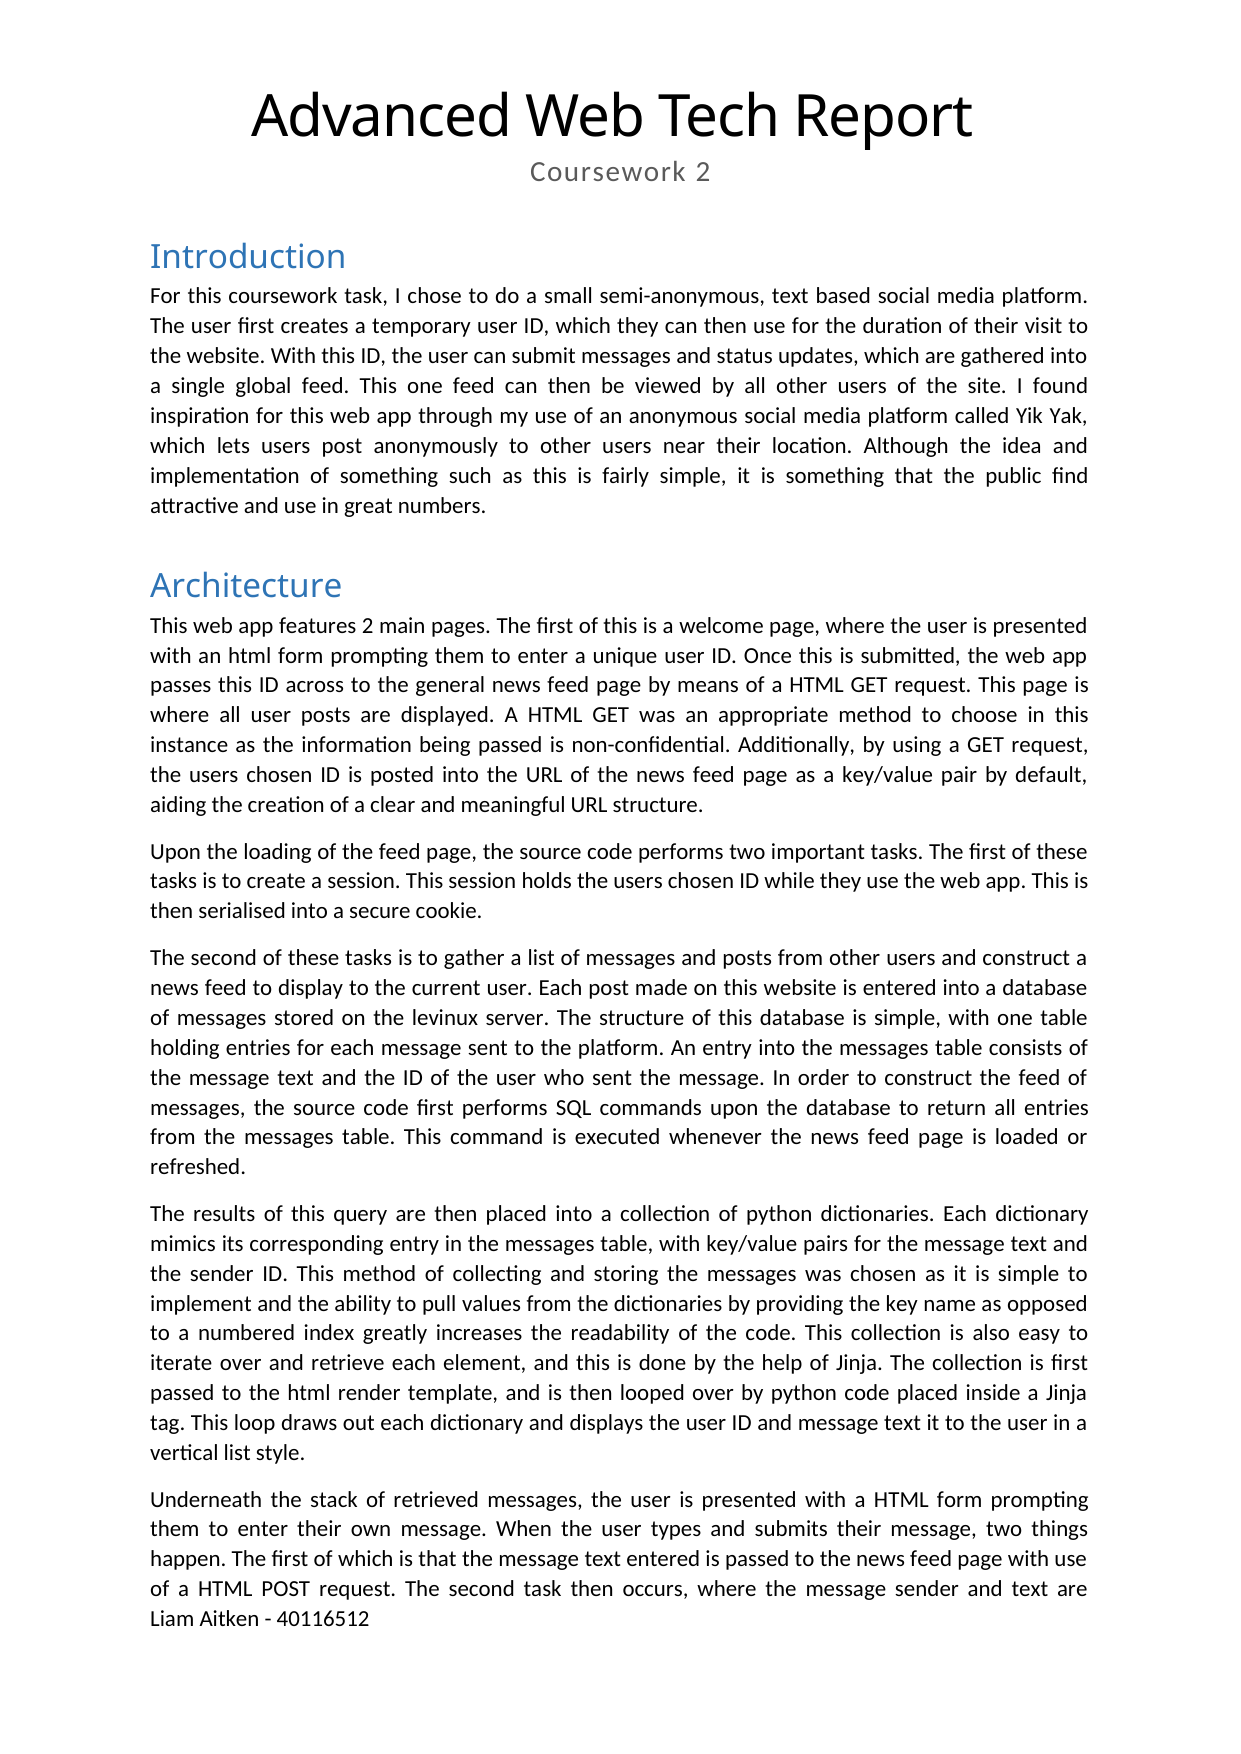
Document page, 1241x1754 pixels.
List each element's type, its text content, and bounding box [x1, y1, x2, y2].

subtitle Introduction [150, 233, 1090, 278]
text Upon the loading of the feed page, the source code performs two important tasks. The first of these tasks is to create a session. This session holds the users chosen ID while they use the web app. This is then serialised into a secure cookie. [150, 837, 1090, 924]
text The results of this query are then placed into a collection of python dictionaries. Each dictionary mimics its corresponding entry in the messages table, with key/value pairs for the message text and the sender ID. This method of collecting and storing the messages was chosen as it is simple to implement and the ability to pull values from the dictionaries by providing the key name as opposed to a numbered index greatly increases the readability of the code. This collection is also easy to iterate over and retrieve each element, and this is done by the help of Jinja. The collection is first passed to the html render template, and is then looped over by python code placed inside a Jinja tag. This loop draws out each dictionary and displays the user ID and message text it to the user in a vertical list style. [150, 1199, 1090, 1466]
text This web app features 2 main pages. The first of this is a welcome page, where the user is presented with an html form prompting them to enter a unique user ID. Once this is submitted, the web app passes this ID across to the general news feed page by means of a HTML GET request. This page is where all user posts are displayed. A HTML GET was an appropriate method to choose in this instance as the information being passed is non-confidential. Additionally, by using a GET request, the users chosen ID is posted into the URL of the news feed page as a key/value pair by default, aiding the creation of a clear and meaningful URL structure. [150, 611, 1090, 818]
title Advanced Web Tech Report [150, 74, 1090, 153]
text The second of these tasks is to gather a list of messages and posts from other users and construct a news feed to display to the current user. Each post made on this website is entered into a database of messages stored on the levinux server. The structure of this database is simple, with one table holding entries for each message sent to the platform. An entry into the messages table consists of the message text and the ID of the user who sent the message. In order to construct the feed of messages, the source code first performs SQL commands upon the database to return all entries from the messages table. This command is executed whenever the news feed page is loaded or refreshed. [150, 943, 1090, 1180]
subtitle Coursework 2 [150, 153, 1090, 189]
text For this coursework task, I chose to do a small semi-anonymous, text based social media platform. The user first creates a temporary user ID, which they can then use for the duration of their visit to the website. With this ID, the user can submit messages and status updates, which are gathered into a single global feed. This one feed can then be viewed by all other users of the site. I found inspiration for this web app through my use of an anonymous social media platform called Yik Yak, which lets users post anonymously to other users near their location. Although the idea and implementation of something such as this is fairly simple, it is something that the public find attractive and use in great numbers. [150, 281, 1090, 519]
subtitle Architecture [150, 562, 1090, 608]
text Underneath the stack of retrieved messages, the user is presented with a HTML form prompting them to enter their own message. When the user types and submits their message, two things happen. The first of which is that the message text entered is passed to the news feed page with use of a HTML POST request. The second task then occurs, where the message sender and text are [150, 1485, 1090, 1602]
